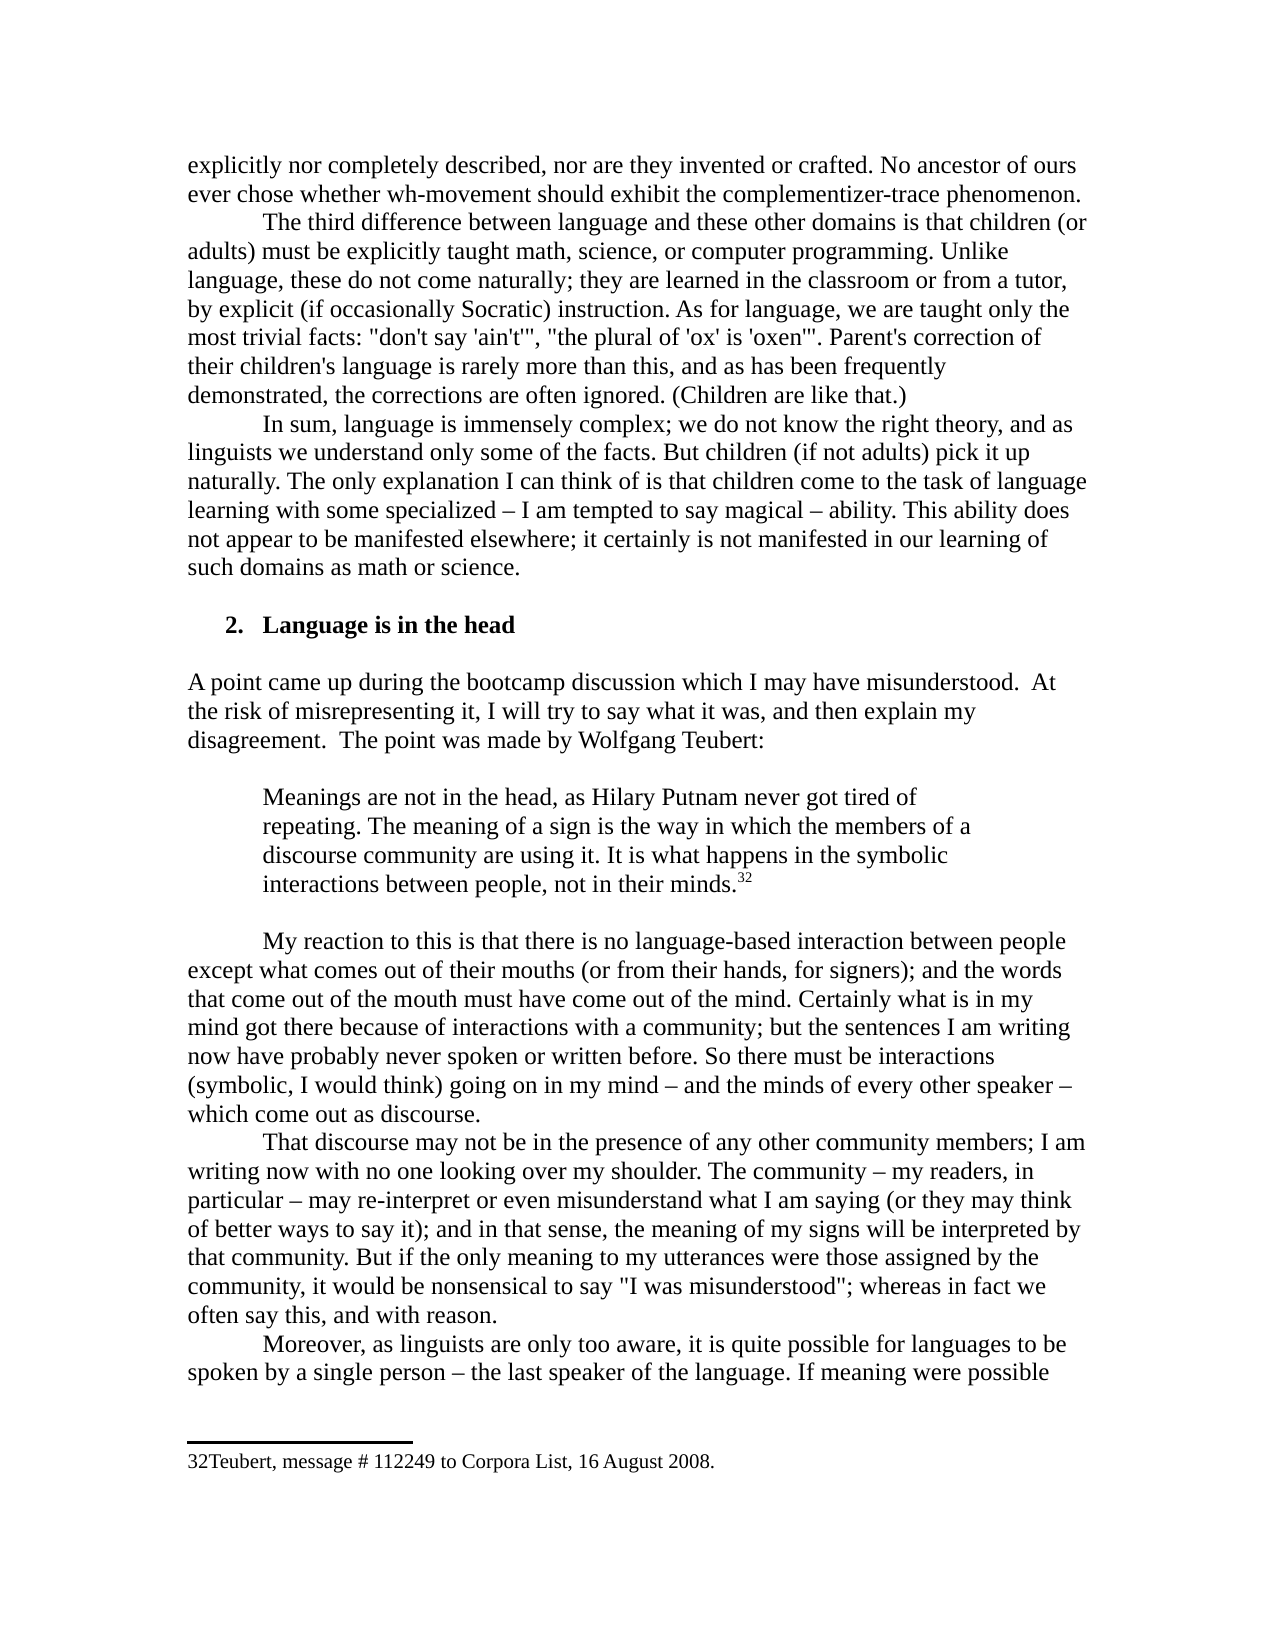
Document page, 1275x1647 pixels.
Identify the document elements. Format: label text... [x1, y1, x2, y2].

text explicitly nor completely described, nor are they invented or crafted. No ancestor of ours ever chose whether wh-movement should exhibit the complementizer-trace phenomenon. [187, 150, 1087, 207]
text My reaction to this is that there is no language-based interaction between people except what comes out of their mouths (or from their hands, for signers); and the words that come out of the mouth must have come out of the mind. Certainly what is in my mind got there because of interactions with a community; but the sentences I am writing now have probably never spoken or written before. So there must be interactions (symbolic, I would think) going on in my mind – and the minds of every other speaker – which come out as discourse. [187, 926, 1087, 1127]
text Meanings are not in the head, as Hilary Putnam never got tired of repeating. The meaning of a sign is the way in which the members of a discourse community are using it. It is what happens in the symbolic interactions between people, not in their minds. [262, 782, 982, 897]
list Language is in the head [225, 610, 1087, 639]
text In sum, language is immensely complex; we do not know the right theory, and as linguists we understand only some of the facts. But children (if not adults) pick it up naturally. The only explanation I can think of is that children come to the task of language learning with some specialized – I am tempted to say magical – ability. This ability does not appear to be manifested elsewhere; it certainly is not manifested in our learning of such domains as math or science. [187, 409, 1087, 581]
text A point came up during the bootcamp discussion which I may have misunderstood. At the risk of misrepresenting it, I will try to say what it was, and then explain my disagreement. The point was made by Wolfgang Teubert: [187, 667, 1087, 754]
text Teubert, message # 112249 to Corpora List, 16 August 2008. [187, 1448, 1087, 1473]
text Moreover, as linguists are only too aware, it is quite possible for languages to be spoken by a single person – the last speaker of the language. If meaning were possible [187, 1329, 1087, 1386]
text The third difference between language and these other domains is that children (or adults) must be explicitly taught math, science, or computer programming. Unlike language, these do not come naturally; they are learned in the classroom or from a tutor, by explicit (if occasionally Socratic) instruction. As for language, we are taught only the most trivial facts: "don't say 'ain't'", "the plural of 'ox' is 'oxen'". Parent's correction of their children's language is rarely more than this, and as has been frequently demonstrated, the corrections are often ignored. (Children are like that.) [187, 207, 1087, 409]
text That discourse may not be in the presence of any other community members; I am writing now with no one looking over my shoulder. The community – my readers, in particular – may re-interpret or even misunderstand what I am saying (or they may think of better ways to say it); and in that sense, the meaning of my signs will be interpreted by that community. But if the only meaning to my utterances were those assigned by the community, it would be nonsensical to say "I was misunderstood"; whereas in fact we often say this, and with reason. [187, 1127, 1087, 1329]
